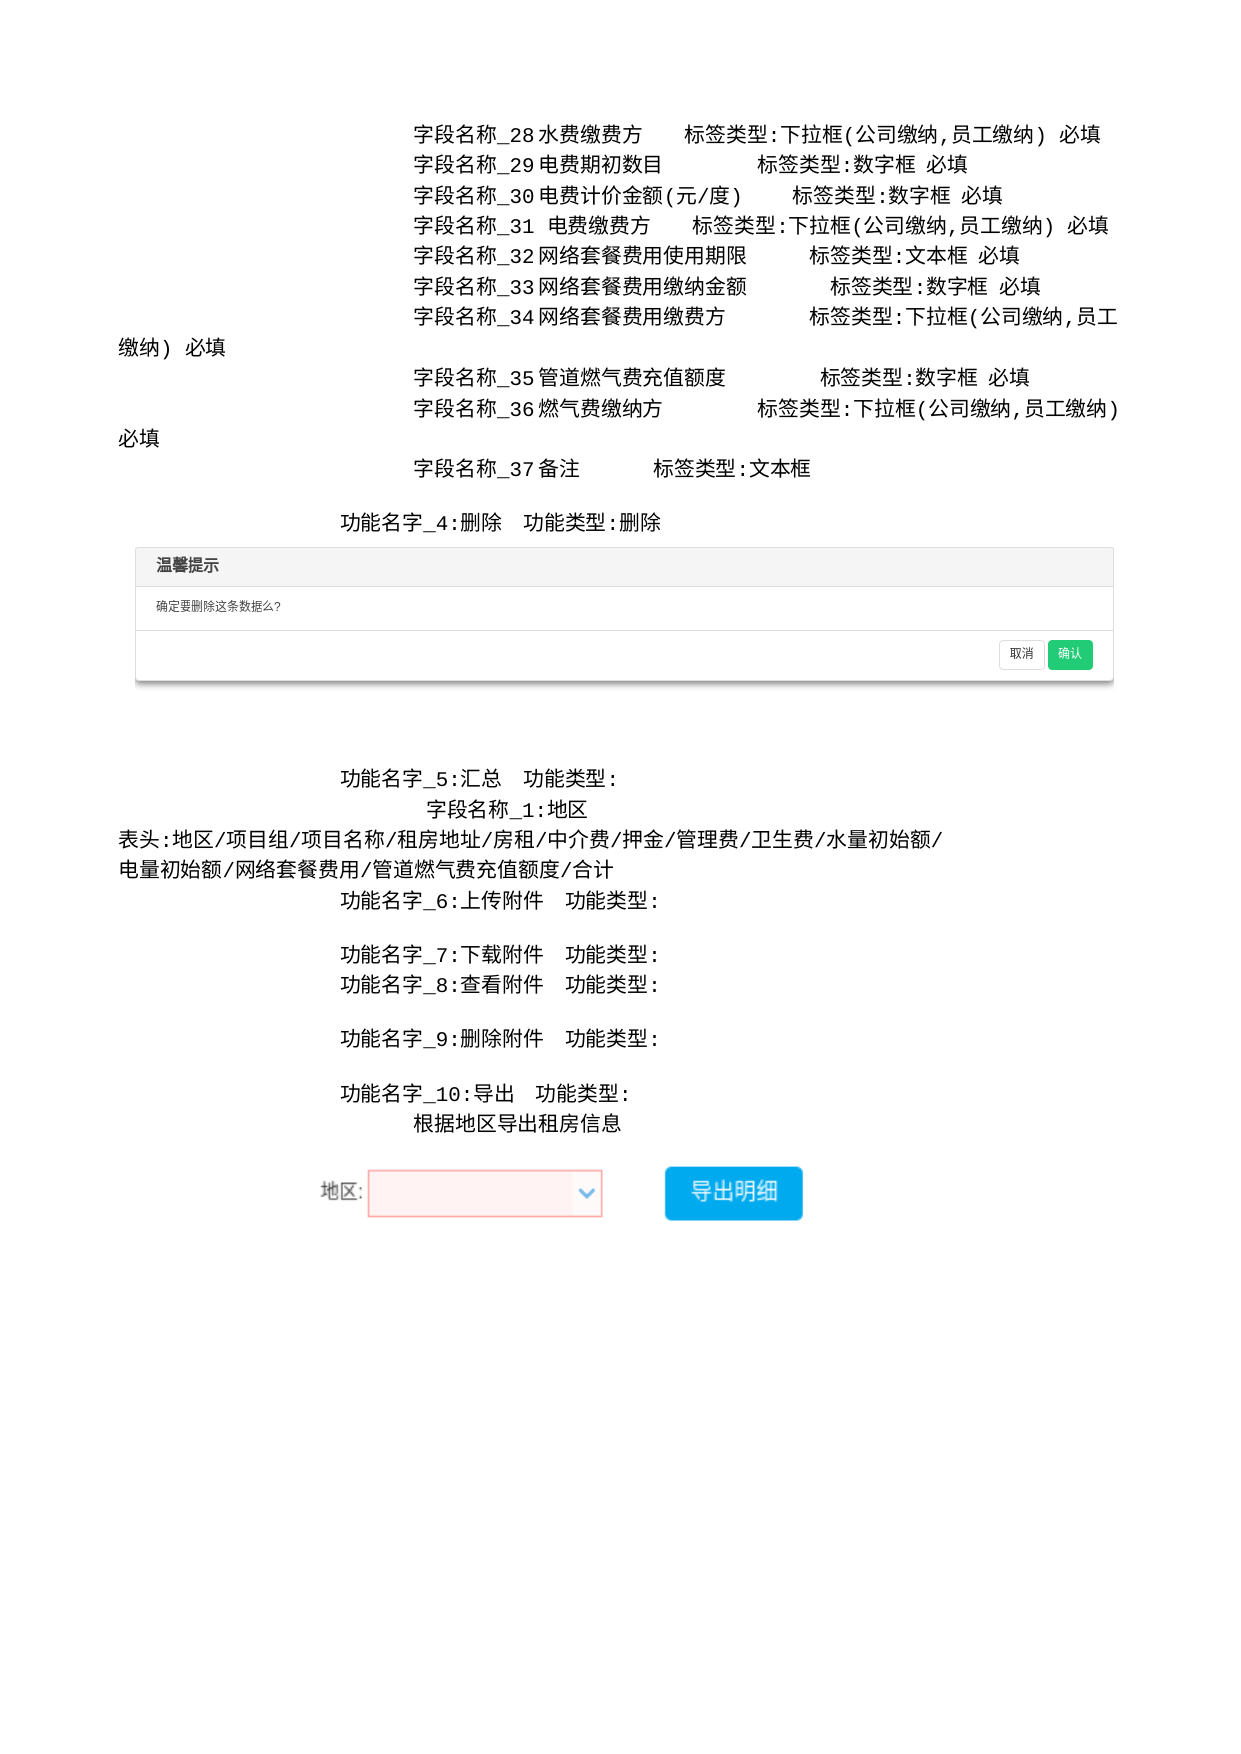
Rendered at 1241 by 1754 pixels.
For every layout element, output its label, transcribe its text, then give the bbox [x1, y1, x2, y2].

text 根据地区导出租房信息 [118, 1107, 1122, 1138]
text 功能名字_9:删除附件 功能类型: [118, 1023, 1122, 1053]
text 功能名字_5:汇总 功能类型: [118, 762, 1122, 793]
picture [118, 537, 1123, 739]
text 表头:地区/项目组/项目名称/租房地址/房租/中介费/押金/管理费/卫生费/水量初始额/ [118, 823, 1122, 854]
text 功能名字_10:导出 功能类型: [118, 1077, 1122, 1107]
text 功能名字_6:上传附件 功能类型: [118, 884, 1122, 914]
text 字段名称_30电费计价金额(元/度) 标签类型:数字框 必填 [118, 179, 1122, 209]
text 电量初始额/网络套餐费用/管道燃气费充值额度/合计 [118, 854, 1122, 884]
text 字段名称_33网络套餐费用缴纳金额 标签类型:数字框 必填 [118, 270, 1122, 301]
text 字段名称_28水费缴费方 标签类型:下拉框(公司缴纳,员工缴纳) 必填 [118, 118, 1122, 148]
text 功能名字_4:删除 功能类型:删除 [118, 507, 1122, 537]
text 字段名称_36燃气费缴纳方 标签类型:下拉框(公司缴纳,员工缴纳) 必填 [118, 392, 1122, 452]
text 字段名称_34网络套餐费用缴费方 标签类型:下拉框(公司缴纳,员工缴纳) 必填 [118, 301, 1122, 361]
text 字段名称_29电费期初数目 标签类型:数字框 必填 [118, 148, 1122, 179]
picture [185, 1137, 1055, 1265]
text 字段名称_1:地区 [118, 793, 1122, 823]
text 字段名称_32网络套餐费用使用期限 标签类型:文本框 必填 [118, 240, 1122, 270]
text 字段名称_37备注 标签类型:文本框 [118, 452, 1122, 483]
text 字段名称_31 电费缴费方 标签类型:下拉框(公司缴纳,员工缴纳) 必填 [118, 209, 1122, 240]
text 功能名字_8:查看附件 功能类型: [118, 969, 1122, 999]
text 功能名字_7:下载附件 功能类型: [118, 938, 1122, 969]
text 字段名称_35管道燃气费充值额度 标签类型:数字框 必填 [118, 361, 1122, 392]
